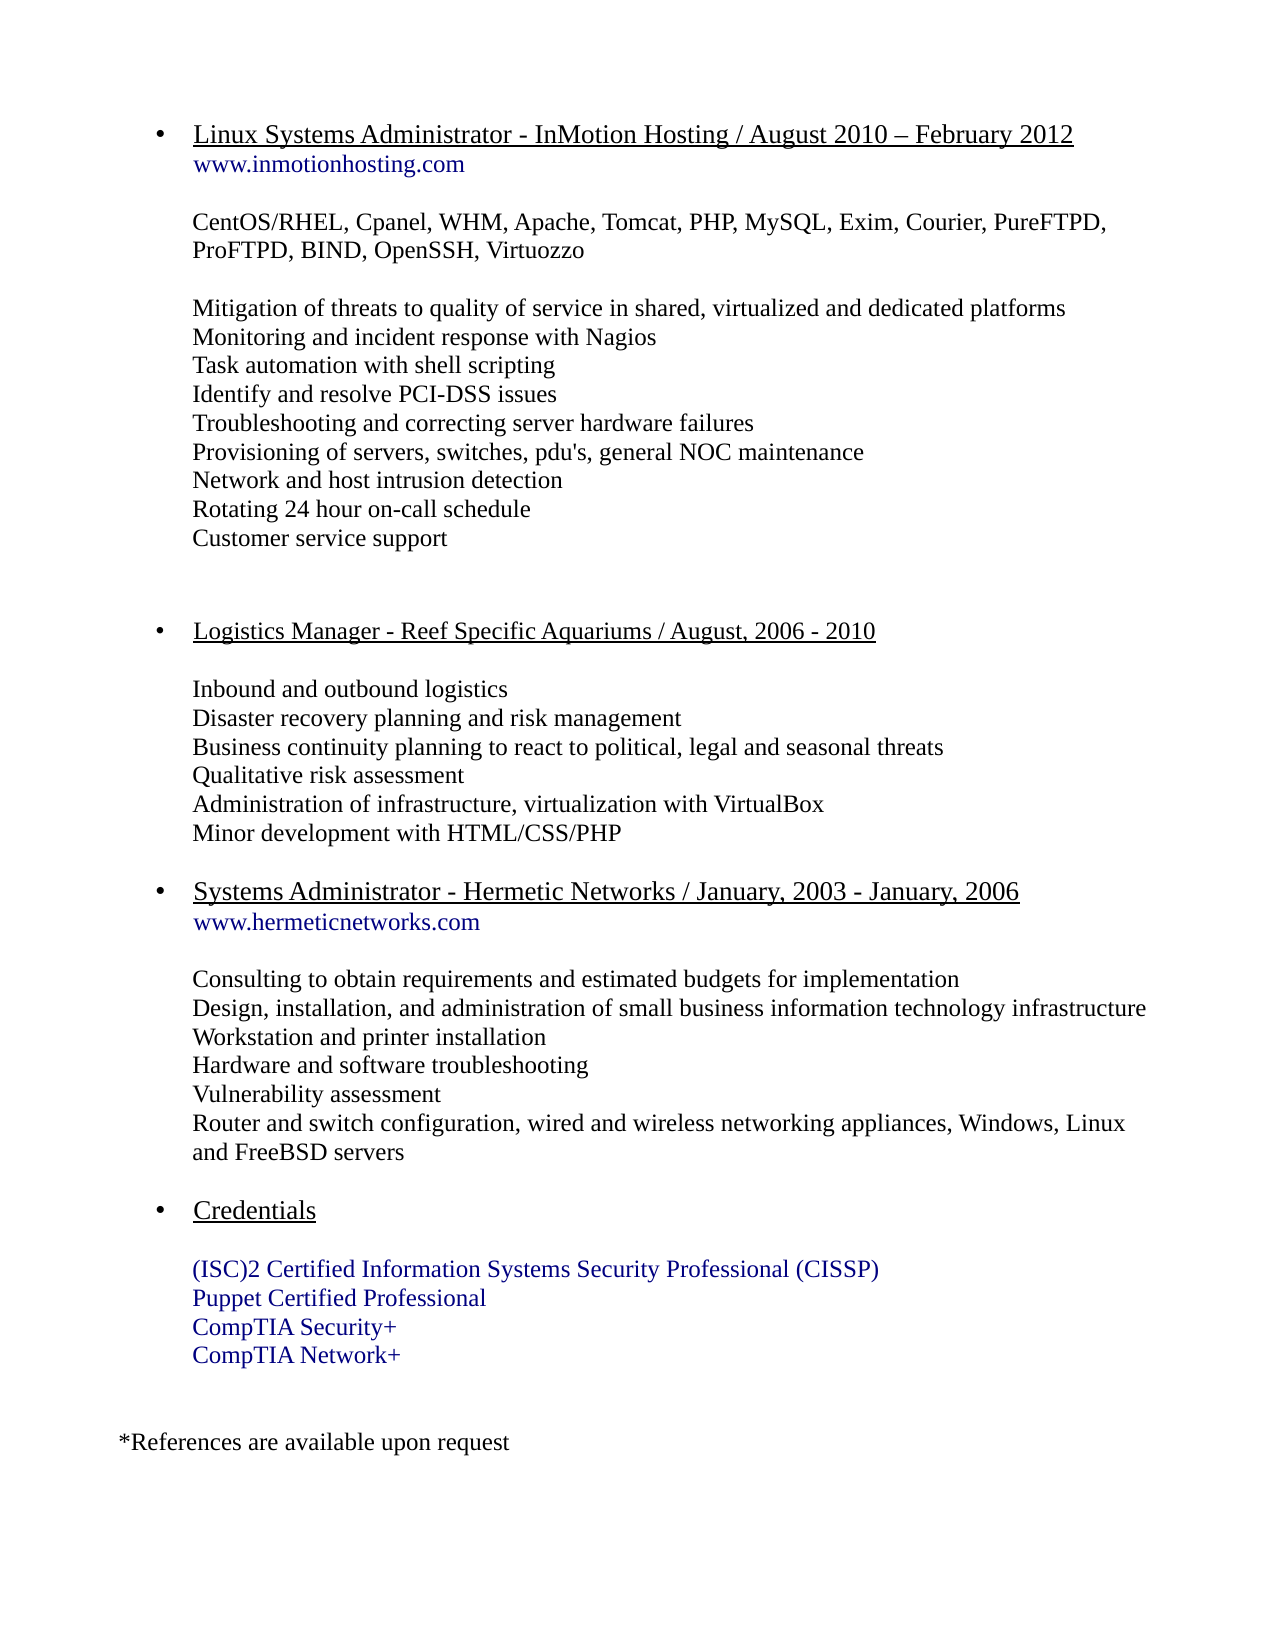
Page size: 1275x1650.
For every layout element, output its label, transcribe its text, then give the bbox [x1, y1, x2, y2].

text Workstation and printer installation [192, 1022, 1157, 1050]
text Mitigation of threats to quality of service in shared, virtualized and dedicated platforms [192, 293, 1157, 322]
text Qualitative risk assessment [192, 760, 1157, 789]
text Provisioning of servers, switches, pdu's, general NOC maintenance [192, 437, 1157, 466]
list Credentials [156, 1194, 1157, 1225]
text Design, installation, and administration of small business information technology infrastructure [192, 993, 1157, 1022]
text Identify and resolve PCI-DSS issues [192, 379, 1157, 408]
text Consulting to obtain requirements and estimated budgets for implementation [192, 964, 1157, 993]
text Rotating 24 hour on-call schedule [192, 494, 1157, 523]
text Task automation with shell scripting [192, 351, 1157, 379]
text (ISC)2 Certified Information Systems Security Professional (CISSP) Puppet Certified Professional [192, 1254, 1157, 1312]
list www.inmotionhosting.com [156, 149, 1157, 178]
list Logistics Manager - Reef Specific Aquariums / August, 2006 - 2010 [156, 614, 1157, 645]
text Monitoring and incident response with Nagios [192, 322, 1157, 351]
text Disaster recovery planning and risk management [192, 703, 1157, 732]
text Customer service support [192, 523, 1157, 552]
text Hardware and software troubleshooting Vulnerability assessment Router and switch configuration, wired and wireless networking appliances, Windows, Linux and FreeBSD servers [192, 1050, 1157, 1165]
text Troubleshooting and correcting server hardware failures [192, 408, 1157, 437]
list www.hermeticnetworks.com [156, 907, 1157, 935]
text CompTIA Network+ [192, 1340, 1157, 1369]
text *References are available upon request [118, 1427, 1157, 1455]
text CentOS/RHEL, Cpanel, WHM, Apache, Tomcat, PHP, MySQL, Exim, Courier, PureFTPD, ProFTPD, BIND, OpenSSH, Virtuozzo [192, 207, 1157, 264]
text Inbound and outbound logistics [192, 674, 1157, 703]
text Minor development with HTML/CSS/PHP [192, 818, 1157, 847]
text Network and host intrusion detection [192, 466, 1157, 494]
list Linux Systems Administrator - InMotion Hosting / August 2010 – February 2012 [156, 118, 1157, 149]
text Business continuity planning to react to political, legal and seasonal threats [192, 732, 1157, 760]
text Administration of infrastructure, virtualization with VirtualBox [192, 789, 1157, 818]
text CompTIA Security+ [192, 1312, 1157, 1340]
list Systems Administrator - Hermetic Networks / January, 2003 - January, 2006 [156, 875, 1157, 907]
